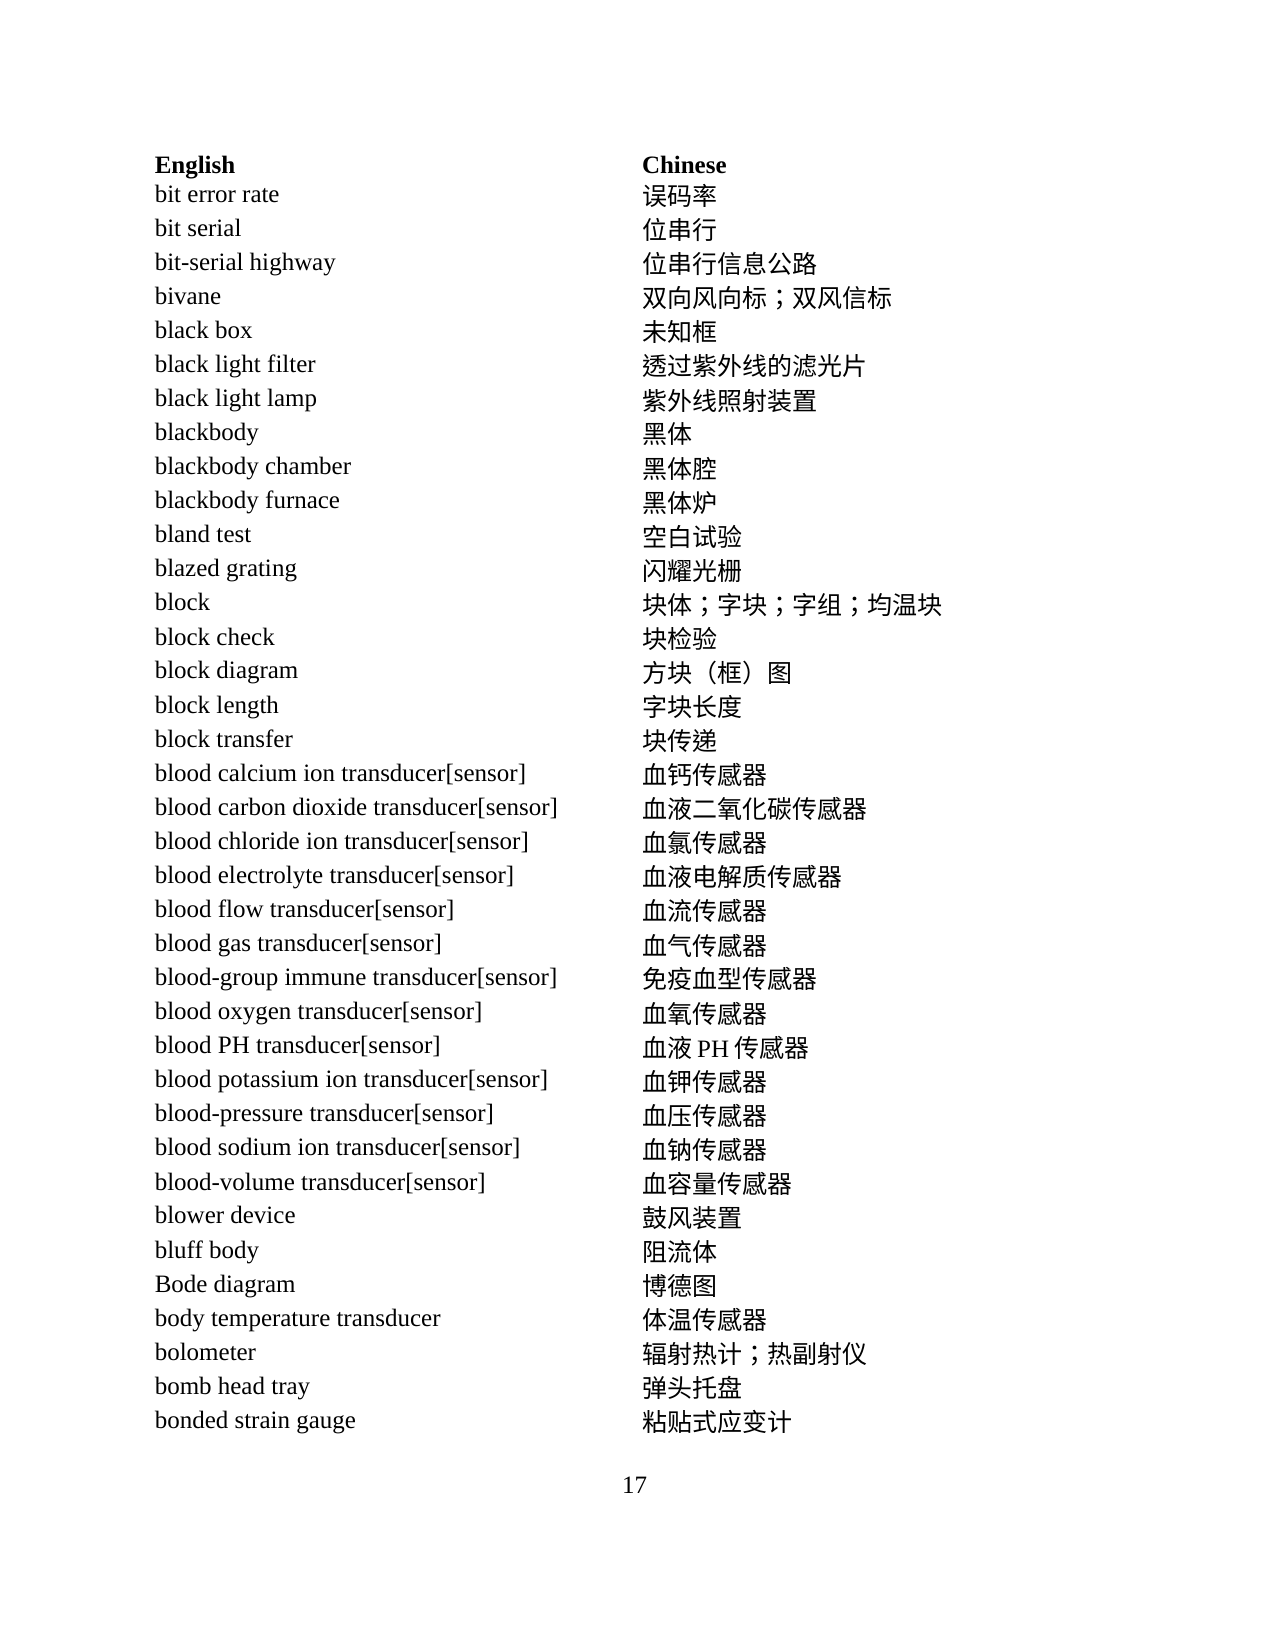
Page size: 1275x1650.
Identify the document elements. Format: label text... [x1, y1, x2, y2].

table_cell 博德图 [638, 1269, 1125, 1303]
table_cell bit error rate [150, 179, 637, 213]
table_cell 鼓风装置 [638, 1201, 1125, 1235]
table_cell bonded strain gauge [150, 1405, 637, 1439]
table_cell 体温传感器 [638, 1303, 1125, 1337]
table_cell 血液PH传感器 [638, 1030, 1125, 1064]
table_cell block check [150, 622, 637, 656]
table_cell blazed grating [150, 554, 637, 587]
table_cell 黑体腔 [638, 451, 1125, 485]
table_cell 字块长度 [638, 690, 1125, 724]
table_cell Bode diagram [150, 1269, 637, 1303]
table_cell 紫外线照射装置 [638, 383, 1125, 417]
table_cell blood-pressure transducer[sensor] [150, 1099, 637, 1132]
table_cell 位串行信息公路 [638, 247, 1125, 281]
table_cell bluff body [150, 1235, 637, 1269]
table_cell body temperature transducer [150, 1303, 637, 1337]
table_cell blood-group immune transducer[sensor] [150, 962, 637, 996]
table_cell 血钙传感器 [638, 758, 1125, 792]
table_cell 透过紫外线的滤光片 [638, 349, 1125, 383]
table_cell black light filter [150, 349, 637, 383]
table_cell blood carbon dioxide transducer[sensor] [150, 792, 637, 826]
table_cell block transfer [150, 724, 637, 758]
table_cell 黑体 [638, 417, 1125, 451]
table_cell 块检验 [638, 622, 1125, 656]
table_cell block [150, 588, 637, 622]
table_cell 块传递 [638, 724, 1125, 758]
table_cell 空白试验 [638, 519, 1125, 553]
table_cell black light lamp [150, 383, 637, 417]
table_cell 血钠传感器 [638, 1133, 1125, 1167]
table_cell 误码率 [638, 179, 1125, 213]
table_cell blood oxygen transducer[sensor] [150, 996, 637, 1030]
table_cell blood calcium ion transducer[sensor] [150, 758, 637, 792]
table_cell 免疫血型传感器 [638, 962, 1125, 996]
table_cell 血氯传感器 [638, 826, 1125, 860]
table_cell black box [150, 315, 637, 349]
table_cell 血液电解质传感器 [638, 860, 1125, 894]
table_cell blood flow transducer[sensor] [150, 894, 637, 928]
table_cell 血气传感器 [638, 928, 1125, 962]
table_cell blood-volume transducer[sensor] [150, 1167, 637, 1201]
table_cell blood electrolyte transducer[sensor] [150, 860, 637, 894]
table_cell blackbody chamber [150, 451, 637, 485]
table_cell bit-serial highway [150, 247, 637, 281]
table_cell 阻流体 [638, 1235, 1125, 1269]
table_cell 块体；字块；字组；均温块 [638, 588, 1125, 622]
table_cell bit serial [150, 213, 637, 247]
table_cell 方块（框）图 [638, 656, 1125, 690]
table_cell 血容量传感器 [638, 1167, 1125, 1201]
table_cell blood PH transducer[sensor] [150, 1030, 637, 1064]
table_cell blood gas transducer[sensor] [150, 928, 637, 962]
table_cell 血流传感器 [638, 894, 1125, 928]
table_cell bland test [150, 519, 637, 553]
table_cell bolometer [150, 1337, 637, 1371]
table_cell block length [150, 690, 637, 724]
table_cell block diagram [150, 656, 637, 690]
table_cell blower device [150, 1201, 637, 1235]
table_cell blood sodium ion transducer[sensor] [150, 1133, 637, 1167]
table_cell 位串行 [638, 213, 1125, 247]
table_header Chinese [638, 150, 1125, 179]
table_cell bomb head tray [150, 1371, 637, 1405]
table_cell 双向风向标；双风信标 [638, 281, 1125, 315]
table_cell bivane [150, 281, 637, 315]
table_header English [150, 150, 637, 179]
table_cell 血氧传感器 [638, 996, 1125, 1030]
table_cell 未知框 [638, 315, 1125, 349]
table_cell 辐射热计；热副射仪 [638, 1337, 1125, 1371]
table_cell 闪耀光栅 [638, 554, 1125, 587]
table_cell 弹头托盘 [638, 1371, 1125, 1405]
table_cell blood potassium ion transducer[sensor] [150, 1064, 637, 1098]
table_cell blackbody [150, 417, 637, 451]
table_cell 血钾传感器 [638, 1064, 1125, 1098]
table_cell 血压传感器 [638, 1099, 1125, 1132]
table_cell blood chloride ion transducer[sensor] [150, 826, 637, 860]
table_cell 黑体炉 [638, 485, 1125, 519]
table_cell blackbody furnace [150, 485, 637, 519]
table_cell 血液二氧化碳传感器 [638, 792, 1125, 826]
table_cell 粘贴式应变计 [638, 1405, 1125, 1439]
